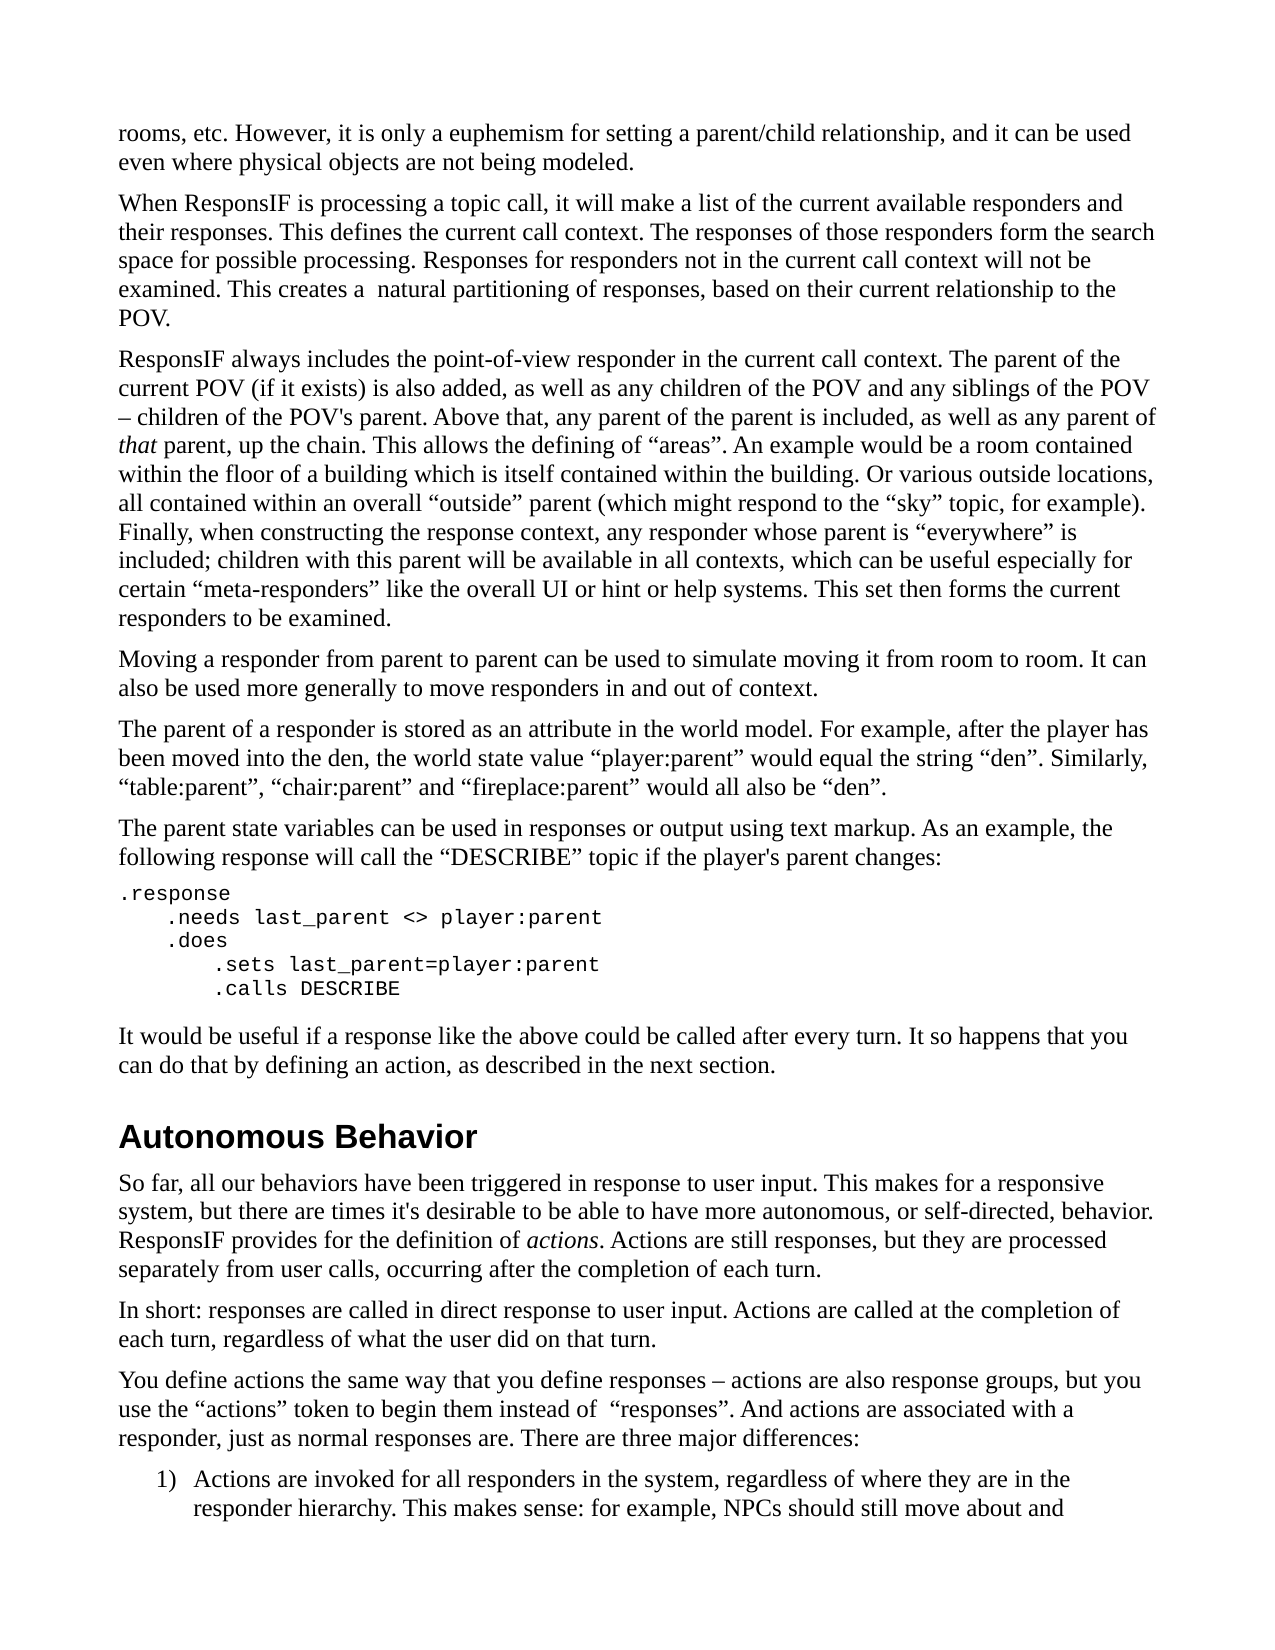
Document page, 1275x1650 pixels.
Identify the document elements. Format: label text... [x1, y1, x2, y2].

text You define actions the same way that you define responses – actions are also response groups, but you use the “actions” token to begin them instead of “responses”. And actions are associated with a responder, just as normal responses are. There are three major differences: [118, 1365, 1157, 1451]
text In short: responses are called in direct response to user input. Actions are called at the completion of each turn, regardless of what the user did on that turn. [118, 1295, 1157, 1353]
text rooms, etc. However, it is only a euphemism for setting a parent/child relationship, and it can be used even where physical objects are not being modeled. [118, 118, 1157, 176]
text ResponsIF always includes the point-of-view responder in the current call context. The parent of the current POV (if it exists) is also added, as well as any children of the POV and any siblings of the POV – children of the POV's parent. Above that, any parent of the parent is included, as well as any parent of that parent, up the chain. This allows the defining of “areas”. An example would be a room contained within the floor of a building which is itself contained within the building. Or various outside locations, all contained within an overall “outside” parent (which might respond to the “sky” topic, for example). Finally, when constructing the response context, any responder whose parent is “everywhere” is included; children with this parent will be available in all contexts, which can be useful especially for certain “meta-responders” like the overall UI or hint or help systems. This set then forms the current responders to be examined. [118, 344, 1157, 632]
text .response [118, 883, 1157, 907]
text It would be useful if a response like the above could be called after every turn. It so happens that you can do that by defining an action, as described in the next section. [118, 1021, 1157, 1079]
text So far, all our behaviors have been triggered in response to user input. This makes for a responsive system, but there are times it's desirable to be able to have more autonomous, or self-directed, behavior. ResponsIF provides for the definition of actions. Actions are still responses, but they are processed separately from user calls, occurring after the completion of each turn. [118, 1168, 1157, 1283]
text Moving a responder from parent to parent can be used to simulate moving it from room to room. It can also be used more generally to move responders in and out of context. [118, 644, 1157, 702]
list Actions are invoked for all responders in the system, regardless of where they are in the responder hierarchy. This makes sense: for example, NPCs should still move about and [156, 1464, 1157, 1521]
text The parent state variables can be used in responses or output using text markup. As an example, the following response will call the “DESCRIBE” topic if the player's parent changes: [118, 813, 1157, 871]
text When ResponsIF is processing a topic call, it will make a list of the current available responders and their responses. This defines the current call context. The responses of those responders form the search space for possible processing. Responses for responders not in the current call context will not be examined. This creates a natural partitioning of responses, based on their current relationship to the POV. [118, 188, 1157, 332]
subtitle Autonomous Behavior [118, 1116, 1157, 1155]
text .calls DESCRIBE [118, 978, 1157, 1001]
text .needs last_parent <> player:parent [118, 907, 1157, 930]
text The parent of a responder is stored as an attribute in the world model. For example, after the player has been moved into the den, the world state value “player:parent” would equal the string “den”. Similarly, “table:parent”, “chair:parent” and “fireplace:parent” would all also be “den”. [118, 714, 1157, 801]
text .sets last_parent=player:parent [118, 954, 1157, 978]
text .does [118, 930, 1157, 954]
